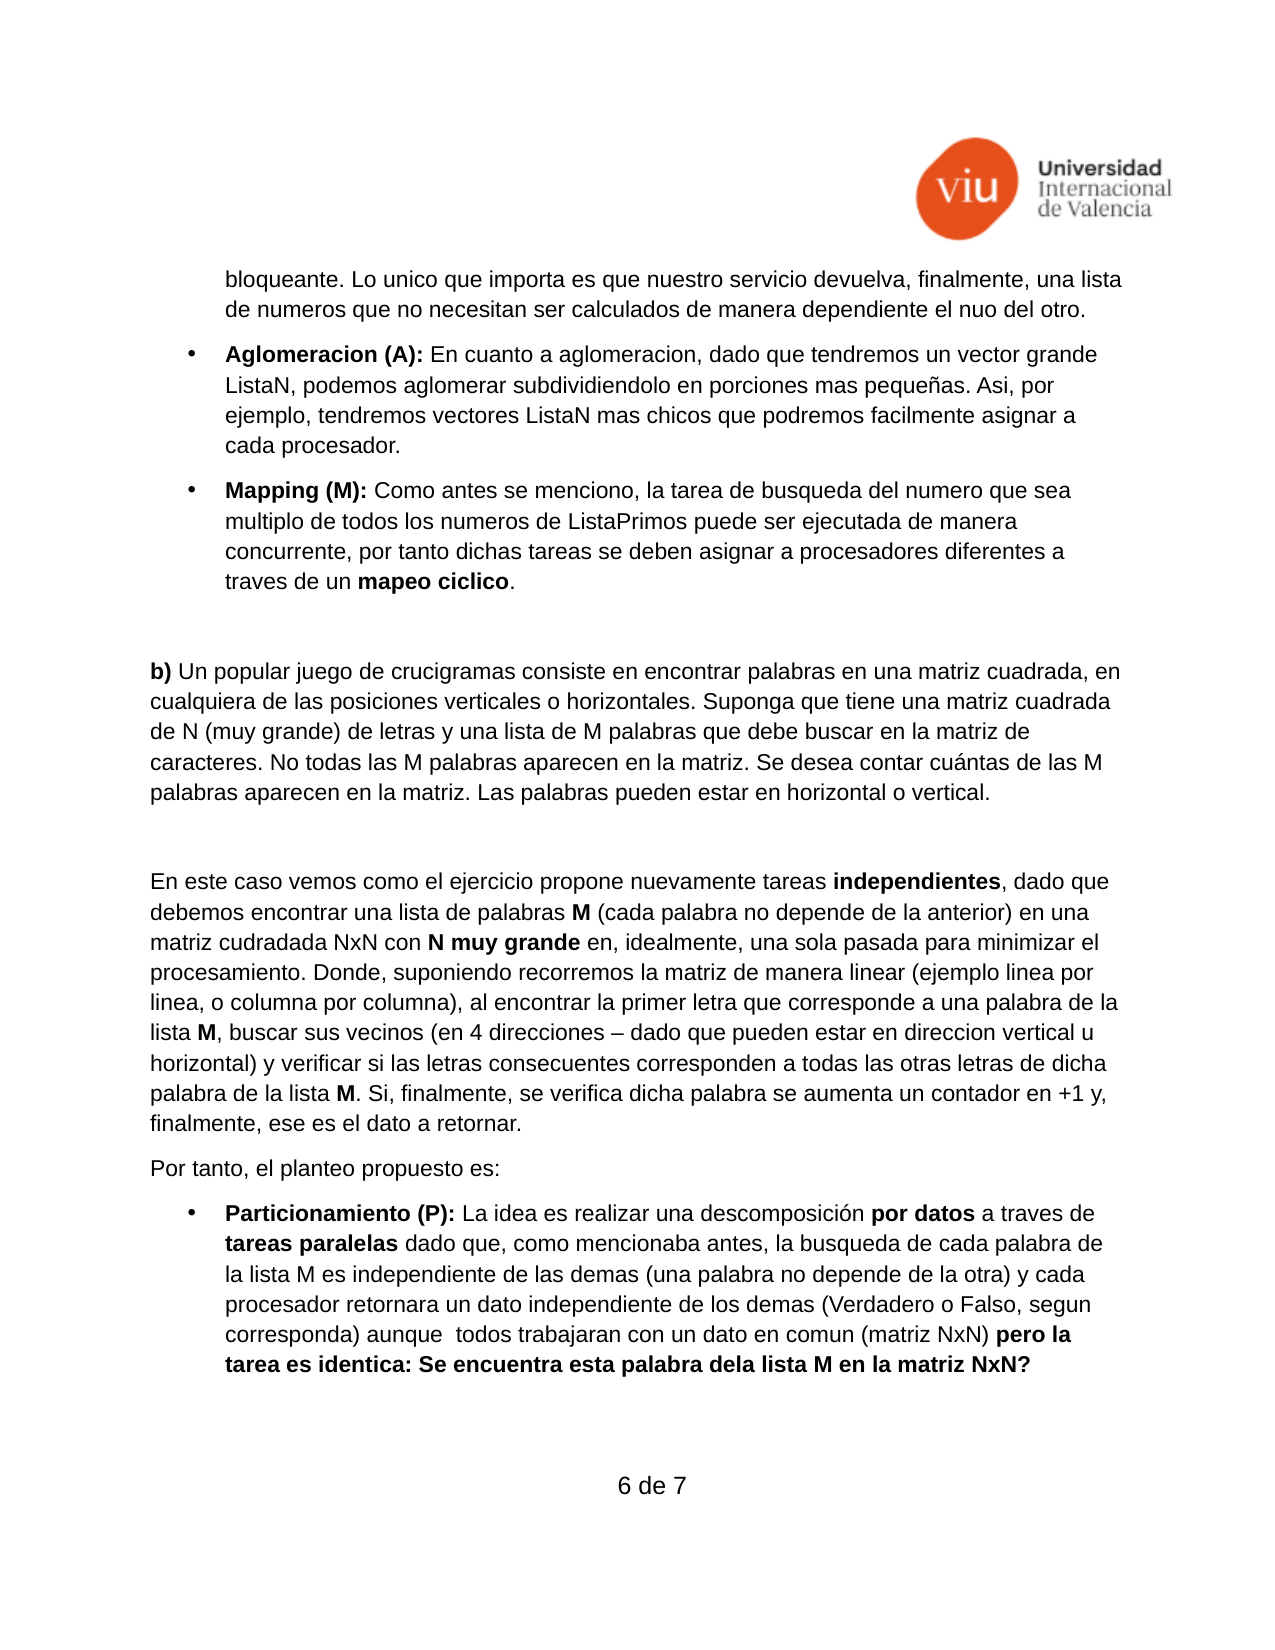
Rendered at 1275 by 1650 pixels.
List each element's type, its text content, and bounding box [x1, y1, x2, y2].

list Aglomeracion (A): En cuanto a aglomeracion, dado que tendremos un vector grande ListaN, podemos aglomerar subdividiendolo en porciones mas pequeñas. Asi, por ejemplo, tendremos vectores ListaN mas chicos que podremos facilmente asignar a cada procesador. [187, 341, 1125, 459]
text Por tanto, el planteo propuesto es: [150, 1155, 1125, 1181]
text b) Un popular juego de crucigramas consiste en encontrar palabras en una matriz cuadrada, en cualquiera de las posiciones verticales o horizontales. Suponga que tiene una matriz cuadrada de N (muy grande) de letras y una lista de M palabras que debe buscar en la matriz de caracteres. No todas las M palabras aparecen en la matriz. Se desea contar cuántas de las M palabras aparecen en la matriz. Las palabras pueden estar en horizontal o vertical. [150, 658, 1125, 805]
text En este caso vemos como el ejercicio propone nuevamente tareas independientes, dado que debemos encontrar una lista de palabras M (cada palabra no depende de la anterior) en una matriz cudradada NxN con N muy grande en, idealmente, una sola pasada para minimizar el procesamiento. Donde, suponiendo recorremos la matriz de manera linear (ejemplo linea por linea, o columna por columna), al encontrar la primer letra que corresponde a una palabra de la lista M, buscar sus vecinos (en 4 direcciones – dado que pueden estar en direccion vertical u horizontal) y verificar si las letras consecuentes corresponden a todas las otras letras de dicha palabra de la lista M. Si, finalmente, se verifica dicha palabra se aumenta un contador en +1 y, finalmente, ese es el dato a retornar. [150, 868, 1125, 1136]
list Particionamiento (P): La idea es realizar una descomposición por datos a traves de tareas paralelas dado que, como mencionaba antes, la busqueda de cada palabra de la lista M es independiente de las demas (una palabra no depende de la otra) y cada procesador retornara un dato independiente de los demas (Verdadero o Falso, segun corresponda) aunque todos trabajaran con un dato en comun (matriz NxN) pero la tarea es identica: Se encuentra esta palabra dela lista M en la matriz NxN? [187, 1199, 1125, 1377]
list Mapping (M): Como antes se menciono, la tarea de busqueda del numero que sea multiplo de todos los numeros de ListaPrimos puede ser ejecutada de manera concurrente, por tanto dichas tareas se deben asignar a procesadores diferentes a traves de un mapeo ciclico. [187, 477, 1125, 595]
picture [913, 134, 1175, 245]
list bloqueante. Lo unico que importa es que nuestro servicio devuelva, finalmente, una lista de numeros que no necesitan ser calculados de manera dependiente el nuo del otro. [187, 266, 1125, 323]
